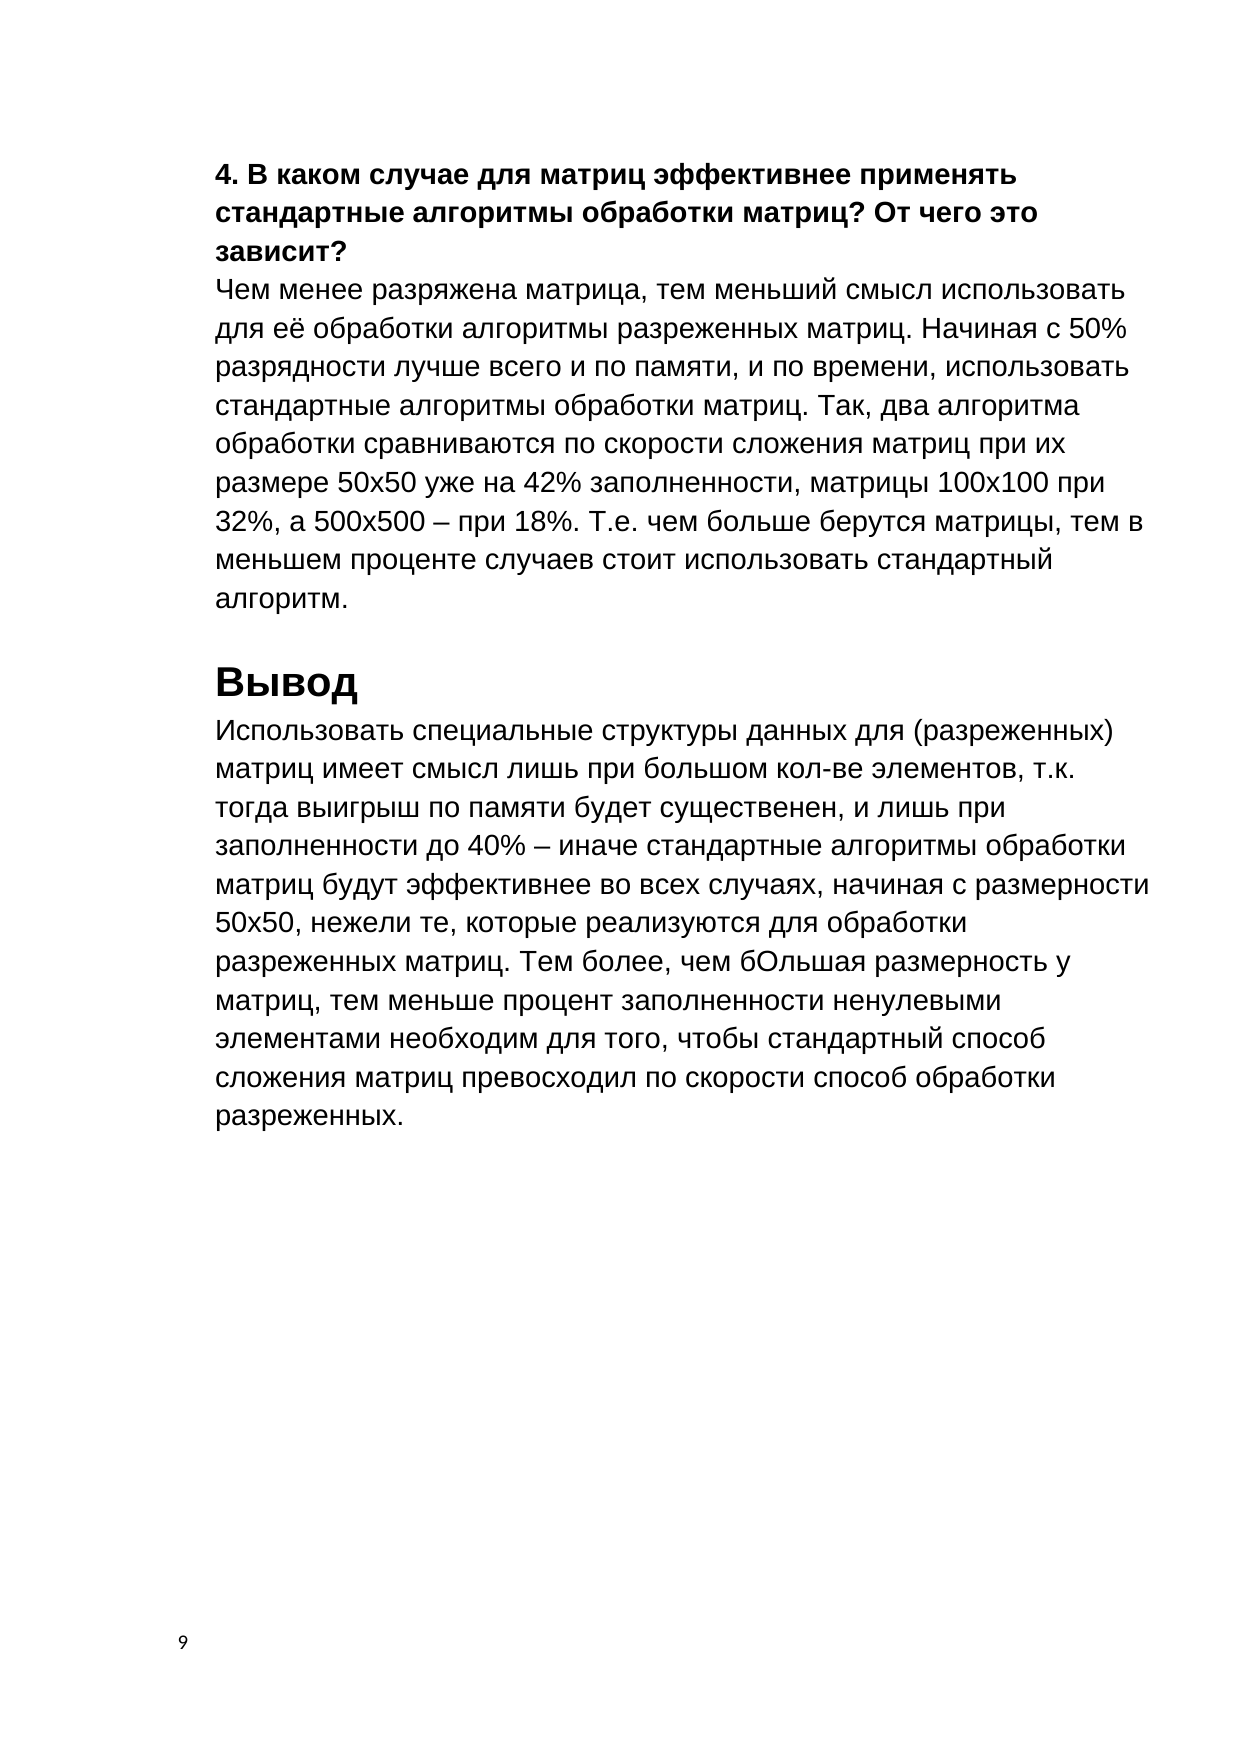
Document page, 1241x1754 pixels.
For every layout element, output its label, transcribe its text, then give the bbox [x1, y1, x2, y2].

list Чем менее разряжена матрица, тем меньший смысл использовать для её обработки алгоритмы разреженных матриц. Начиная с 50% разрядности лучше всего и по памяти, и по времени, использовать стандартные алгоритмы обработки матриц. Так, два алгоритма обработки сравниваются по скорости сложения матриц при их размере 50х50 уже на 42% заполненности, матрицы 100х100 при 32%, а 500х500 – при 18%. Т.е. чем больше берутся матрицы, тем в меньшем проценте случаев стоит использовать стандартный алгоритм. [215, 272, 1152, 614]
list 4. В каком случае для матриц эффективнее применять стандартные алгоритмы обработки матриц? От чего это зависит? [215, 118, 1152, 267]
list Вывод [215, 658, 1152, 706]
list Использовать специальные структуры данных для (разреженных) матриц имеет смысл лишь при большом кол-ве элементов, т.к. тогда выигрыш по памяти будет существенен, и лишь при заполненности до 40% – иначе стандартные алгоритмы обработки матриц будут эффективнее во всех случаях, начиная с размерности 50x50, нежели те, которые реализуются для обработки разреженных матриц. Тем более, чем бОльшая размерность у матриц, тем меньше процент заполненности ненулевыми элементами необходим для того, чтобы стандартный способ сложения матриц превосходил по скорости способ обработки разреженных. [215, 713, 1152, 1132]
